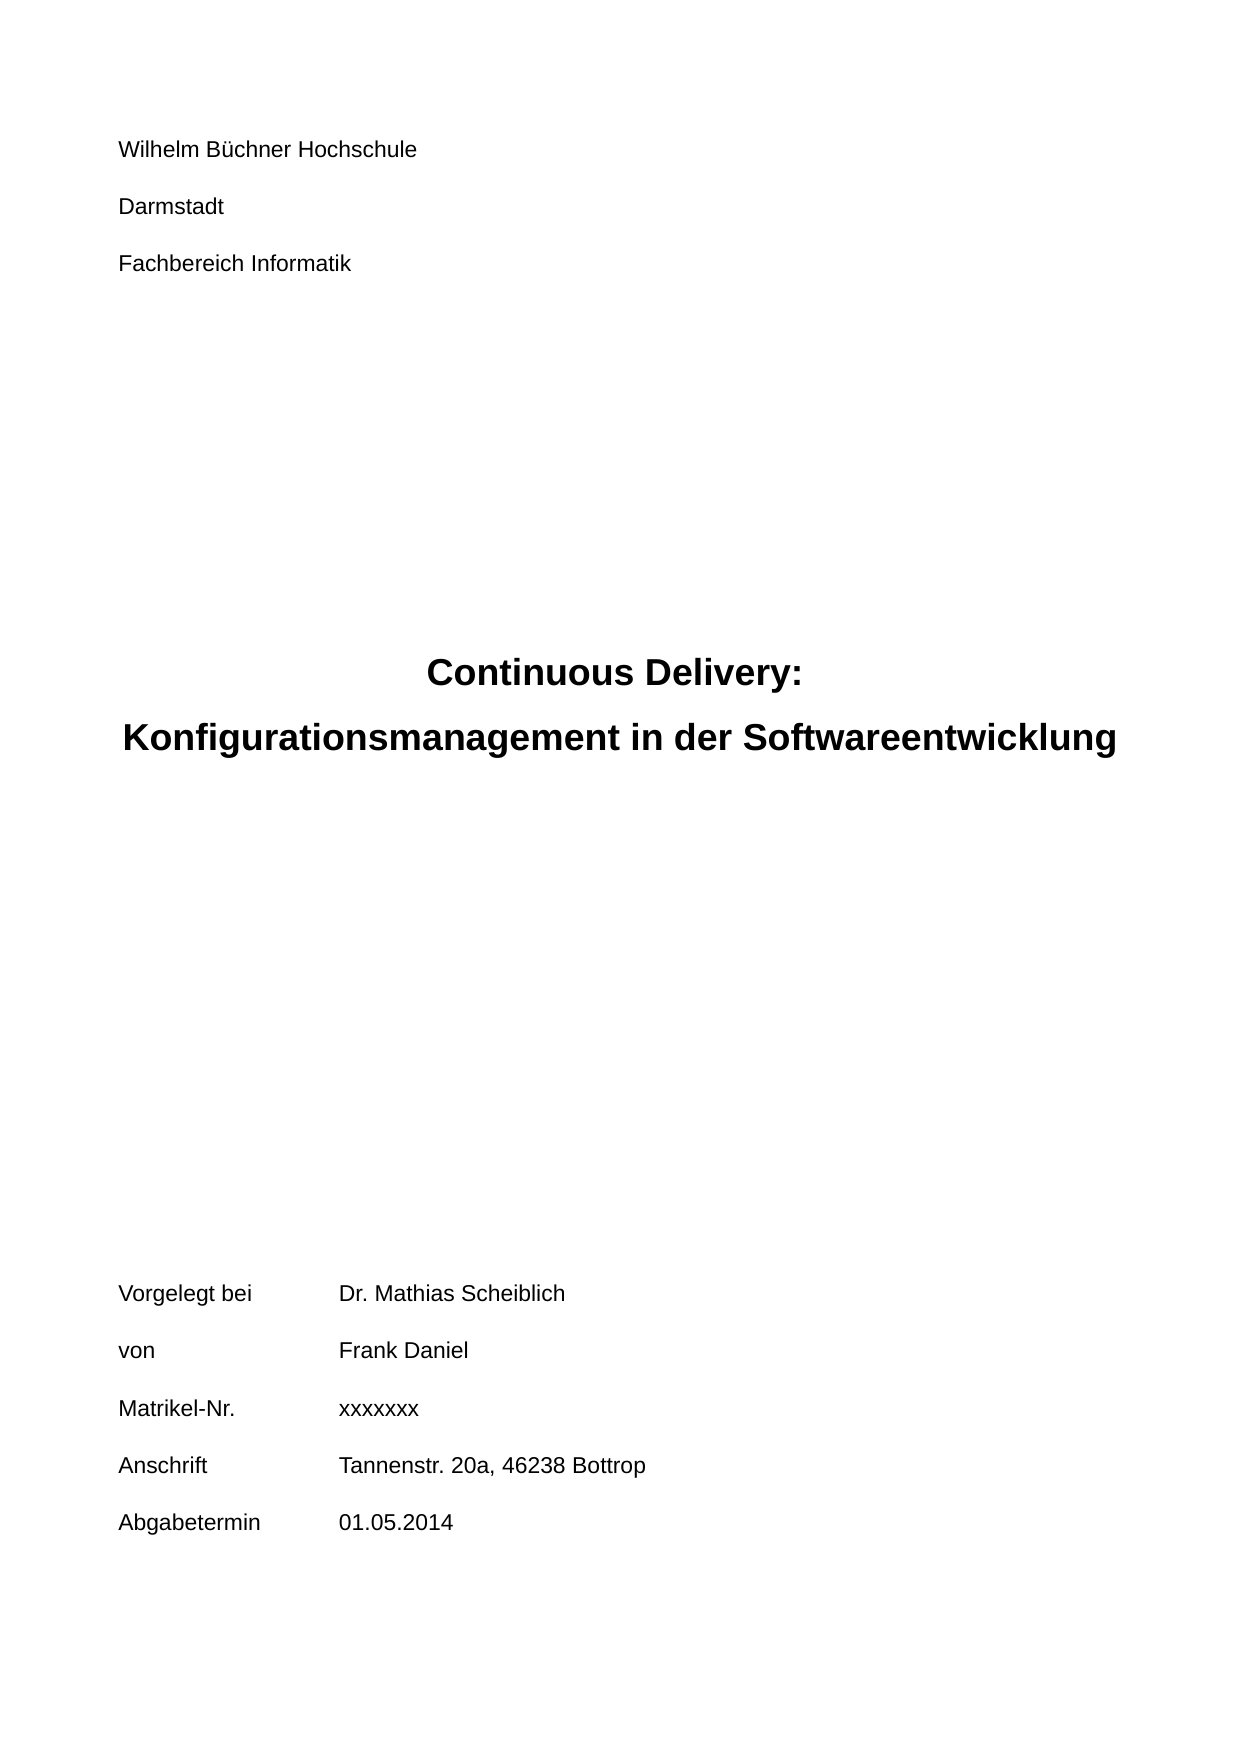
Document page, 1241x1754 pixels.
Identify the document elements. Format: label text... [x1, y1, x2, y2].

text Matrikel-Nr. xxxxxxx [118, 1395, 1122, 1421]
text Abgabetermin 01.05.2014 [118, 1509, 1122, 1535]
text Anschrift Tannenstr. 20a, 46238 Bottrop [118, 1452, 1122, 1478]
text Darmstadt [118, 193, 1122, 219]
text Fachbereich Informatik [118, 250, 1122, 277]
text Wilhelm Büchner Hochschule [118, 136, 1122, 162]
text Vorgelegt bei Dr. Mathias Scheiblich [118, 1280, 1122, 1307]
text Continuous Delivery: Konfigurationsmanagement in der Softwareentwicklung [118, 651, 1122, 758]
text von Frank Daniel [118, 1337, 1122, 1364]
